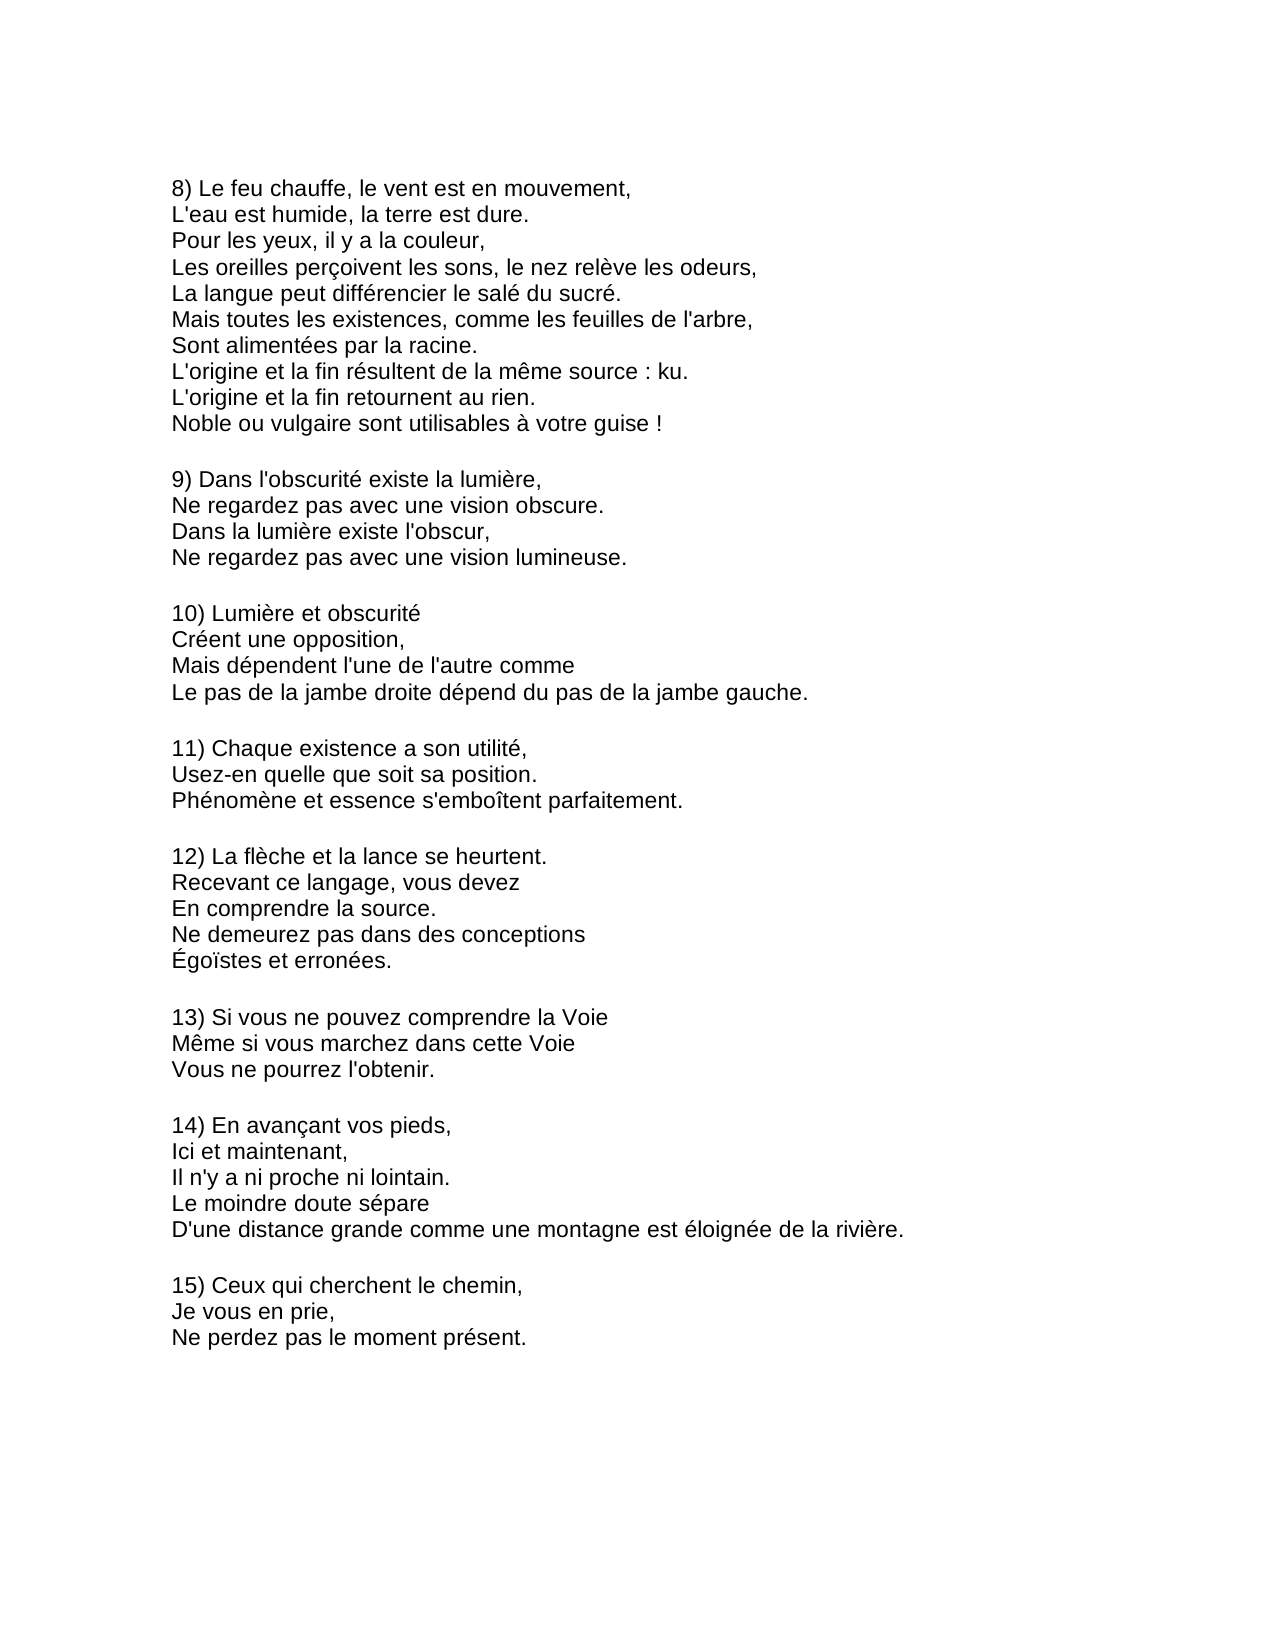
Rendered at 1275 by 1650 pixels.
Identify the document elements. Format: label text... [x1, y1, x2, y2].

text 13) Si vous ne pouvez comprendre la Voie Même si vous marchez dans cette Voie Vous ne pourrez l'obtenir. [171, 1004, 1133, 1082]
text 8) Le feu chauffe, le vent est en mouvement, L'eau est humide, la terre est dure. Pour les yeux, il y a la couleur, Les oreilles perçoivent les sons, le nez relève les odeurs, La langue peut différencier le salé du sucré. Mais toutes les existences, comme les feuilles de l'arbre, Sont alimentées par la racine. L'origine et la fin résultent de la même source : ku. L'origine et la fin retournent au rien. Noble ou vulgaire sont utilisables à votre guise ! [171, 176, 1133, 436]
text 14) En avançant vos pieds, Ici et maintenant, Il n'y a ni proche ni lointain. Le moindre doute sépare D'une distance grande comme une montagne est éloignée de la rivière. [171, 1112, 1133, 1242]
text 11) Chaque existence a son utilité, Usez-en quelle que soit sa position. Phénomène et essence s'emboîtent parfaitement. [171, 735, 1133, 813]
text 15) Ceux qui cherchent le chemin, Je vous en prie, Ne perdez pas le moment présent. [171, 1273, 1133, 1351]
text 9) Dans l'obscurité existe la lumière, Ne regardez pas avec une vision obscure. Dans la lumière existe l'obscur, Ne regardez pas avec une vision lumineuse. [171, 466, 1133, 571]
text 10) Lumière et obscurité Créent une opposition, Mais dépendent l'une de l'autre comme Le pas de la jambe droite dépend du pas de la jambe gauche. [171, 601, 1133, 705]
text 12) La flèche et la lance se heurtent. Recevant ce langage, vous devez En comprendre la source. Ne demeurez pas dans des conceptions Égoïstes et erronées. [171, 843, 1133, 974]
